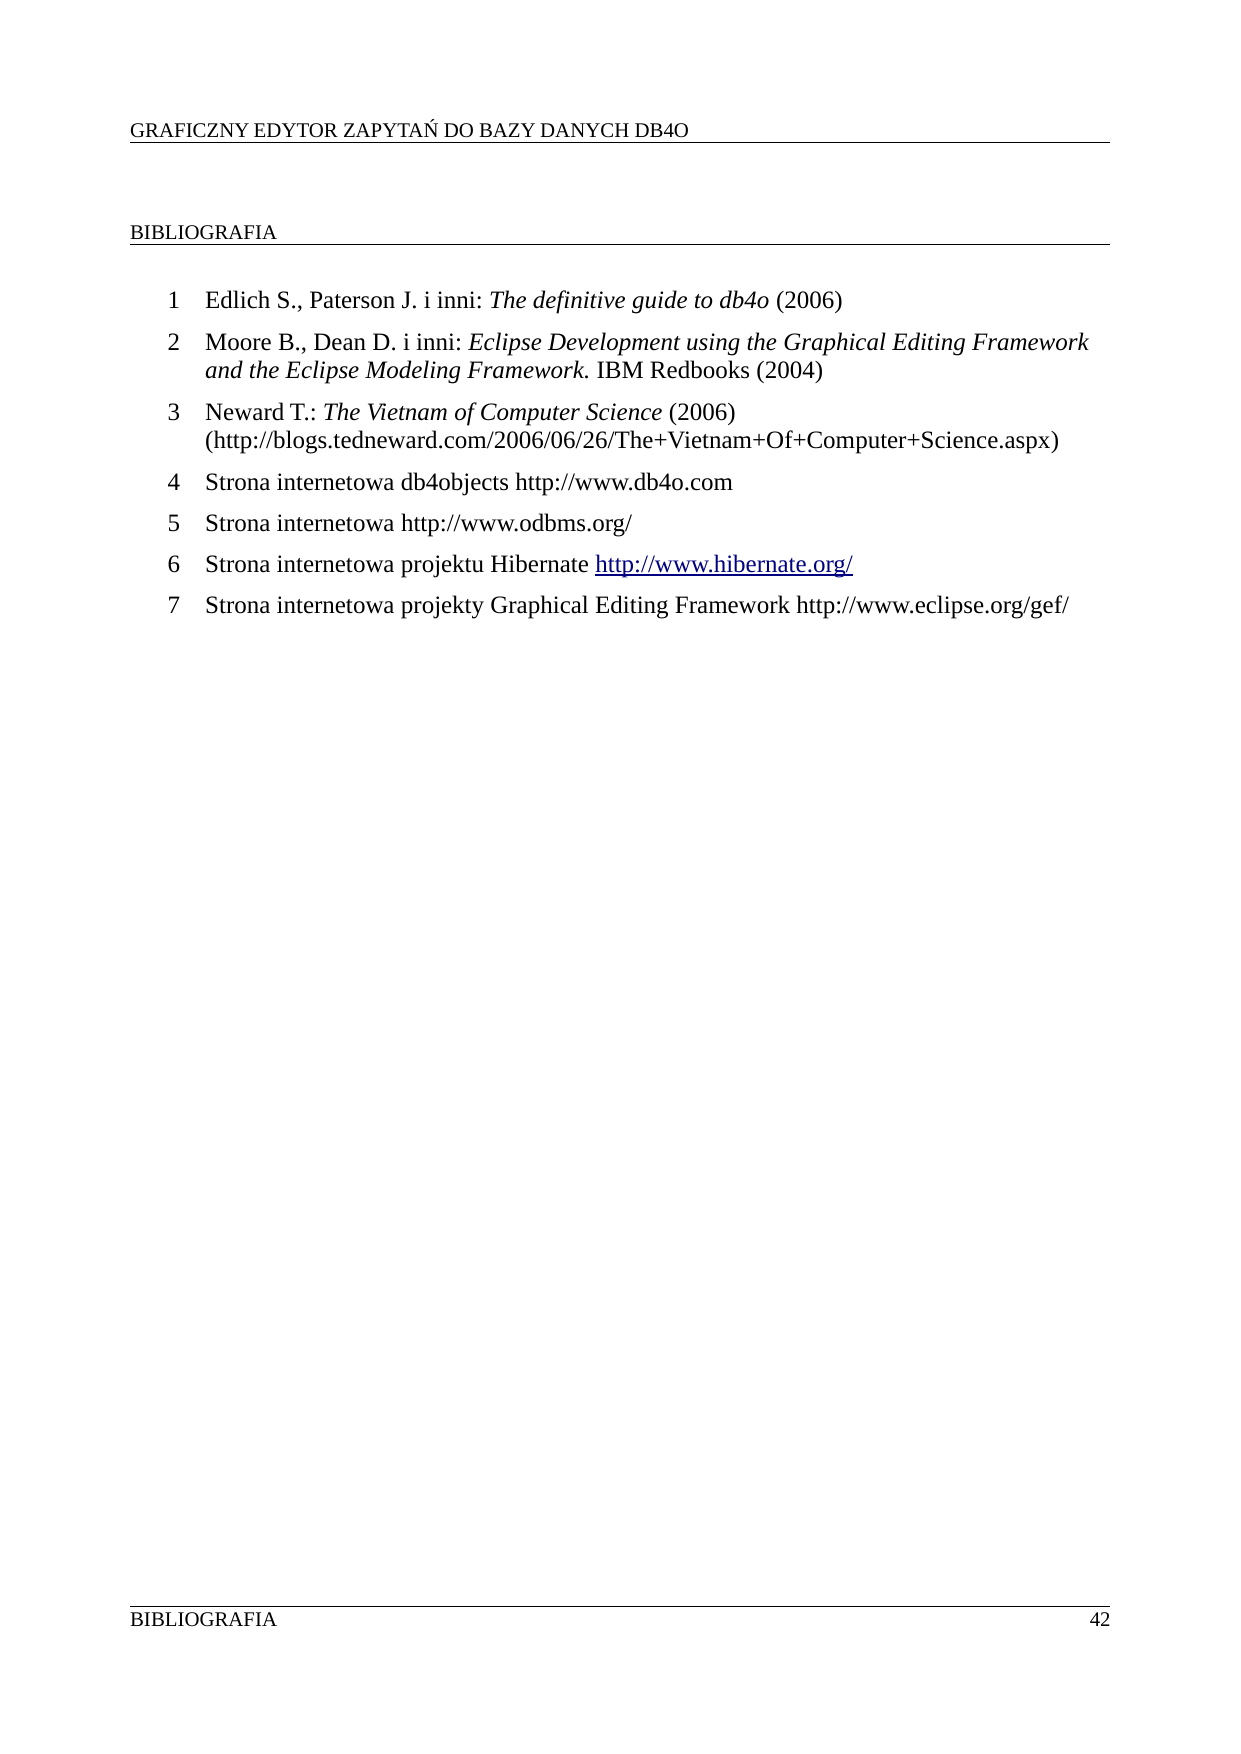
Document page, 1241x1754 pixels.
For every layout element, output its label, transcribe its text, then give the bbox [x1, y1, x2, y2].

subtitle BIBLIOGRAFIA [130, 220, 1110, 244]
list Edlich S., Paterson J. i inni: The definitive guide to db4o (2006) [167, 286, 1110, 314]
list Strona internetowa http://www.odbms.org/ [167, 508, 1110, 537]
list Strona internetowa projekty Graphical Editing Framework http://www.eclipse.org/gef/ [167, 591, 1110, 619]
list Strona internetowa db4objects http://www.db4o.com [167, 467, 1110, 496]
list Neward T.: The Vietnam of Computer Science (2006) (http://blogs.tedneward.com/2006/06/26/The+Vietnam+Of+Computer+Science.aspx) [167, 397, 1110, 454]
list Moore B., Dean D. i inni: Eclipse Development using the Graphical Editing Framework and the Eclipse Modeling Framework. IBM Redbooks (2004) [167, 327, 1110, 384]
list Strona internetowa projektu Hibernate http://www.hibernate.org/ [167, 549, 1110, 578]
